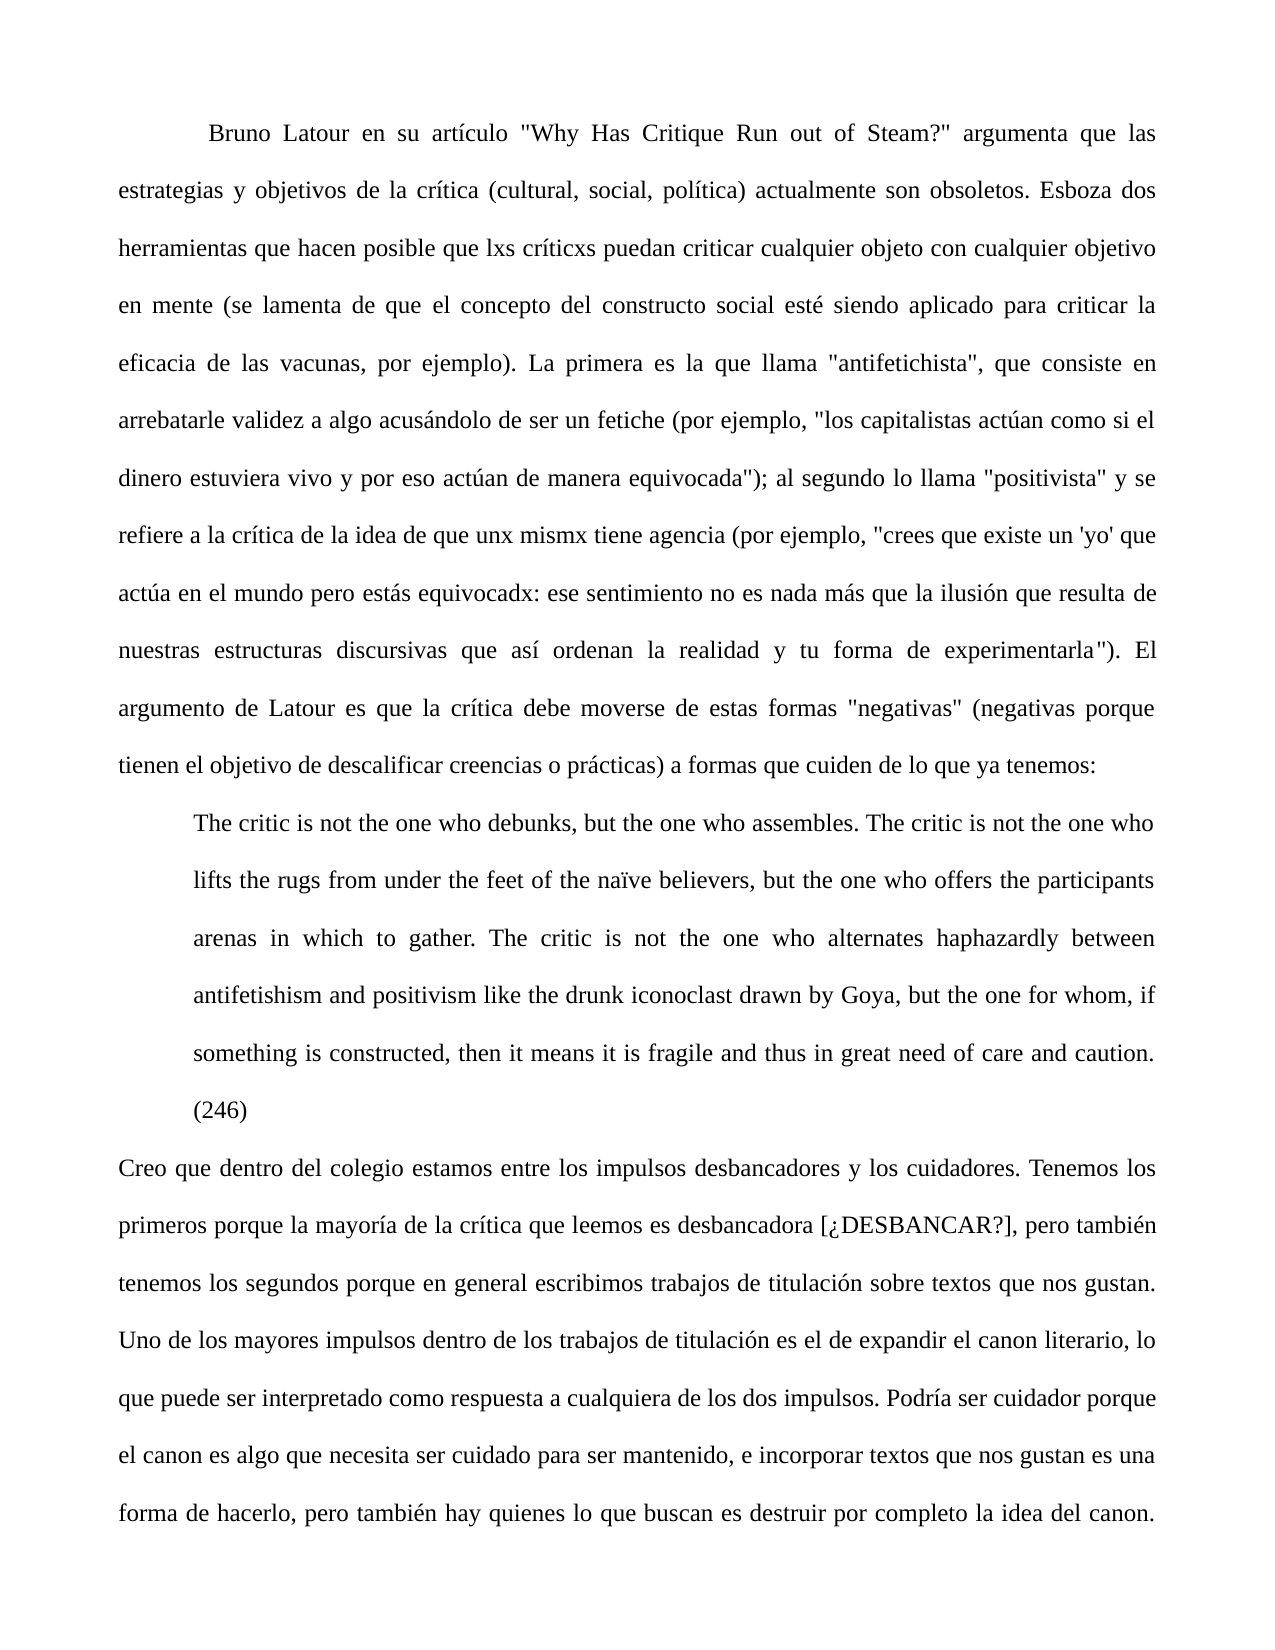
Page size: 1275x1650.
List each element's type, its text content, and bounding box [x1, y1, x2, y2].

text Bruno Latour en su artículo "Why Has Critique Run out of Steam?" argumenta que las estrategias y objetivos de la crítica (cultural, social, política) actualmente son obsoletos. Esboza dos herramientas que hacen posible que lxs críticxs puedan criticar cualquier objeto con cualquier objetivo en mente (se lamenta de que el concepto del constructo social esté siendo aplicado para criticar la eficacia de las vacunas, por ejemplo). La primera es la que llama "antifetichista", que consiste en arrebatarle validez a algo acusándolo de ser un fetiche (por ejemplo, "los capitalistas actúan como si el dinero estuviera vivo y por eso actúan de manera equivocada"); al segundo lo llama "positivista" y se refiere a la crítica de la idea de que unx mismx tiene agencia (por ejemplo, "crees que existe un 'yo' que actúa en el mundo pero estás equivocadx: ese sentimiento no es nada más que la ilusión que resulta de nuestras estructuras discursivas que así ordenan la realidad y tu forma de experimentarla"). El argumento de Latour es que la crítica debe moverse de estas formas "negativas" (negativas porque tienen el objetivo de descalificar creencias o prácticas) a formas que cuiden de lo que ya tenemos: [118, 118, 1157, 779]
text Creo que dentro del colegio estamos entre los impulsos desbancadores y los cuidadores. Tenemos los primeros porque la mayoría de la crítica que leemos es desbancadora [¿DESBANCAR?], pero también tenemos los segundos porque en general escribimos trabajos de titulación sobre textos que nos gustan. Uno de los mayores impulsos dentro de los trabajos de titulación es el de expandir el canon literario, lo que puede ser interpretado como respuesta a cualquiera de los dos impulsos. Podría ser cuidador porque el canon es algo que necesita ser cuidado para ser mantenido, e incorporar textos que nos gustan es una forma de hacerlo, pero también hay quienes lo que buscan es destruir por completo la idea del canon. [118, 1153, 1157, 1527]
text The critic is not the one who debunks, but the one who assembles. The critic is not the one who lifts the rugs from under the feet of the naïve believers, but the one who offers the participants arenas in which to gather. The critic is not the one who alternates haphazardly between antifetishism and positivism like the drunk iconoclast drawn by Goya, but the one for whom, if something is constructed, then it means it is fragile and thus in great need of care and caution. (246) [193, 808, 1157, 1124]
